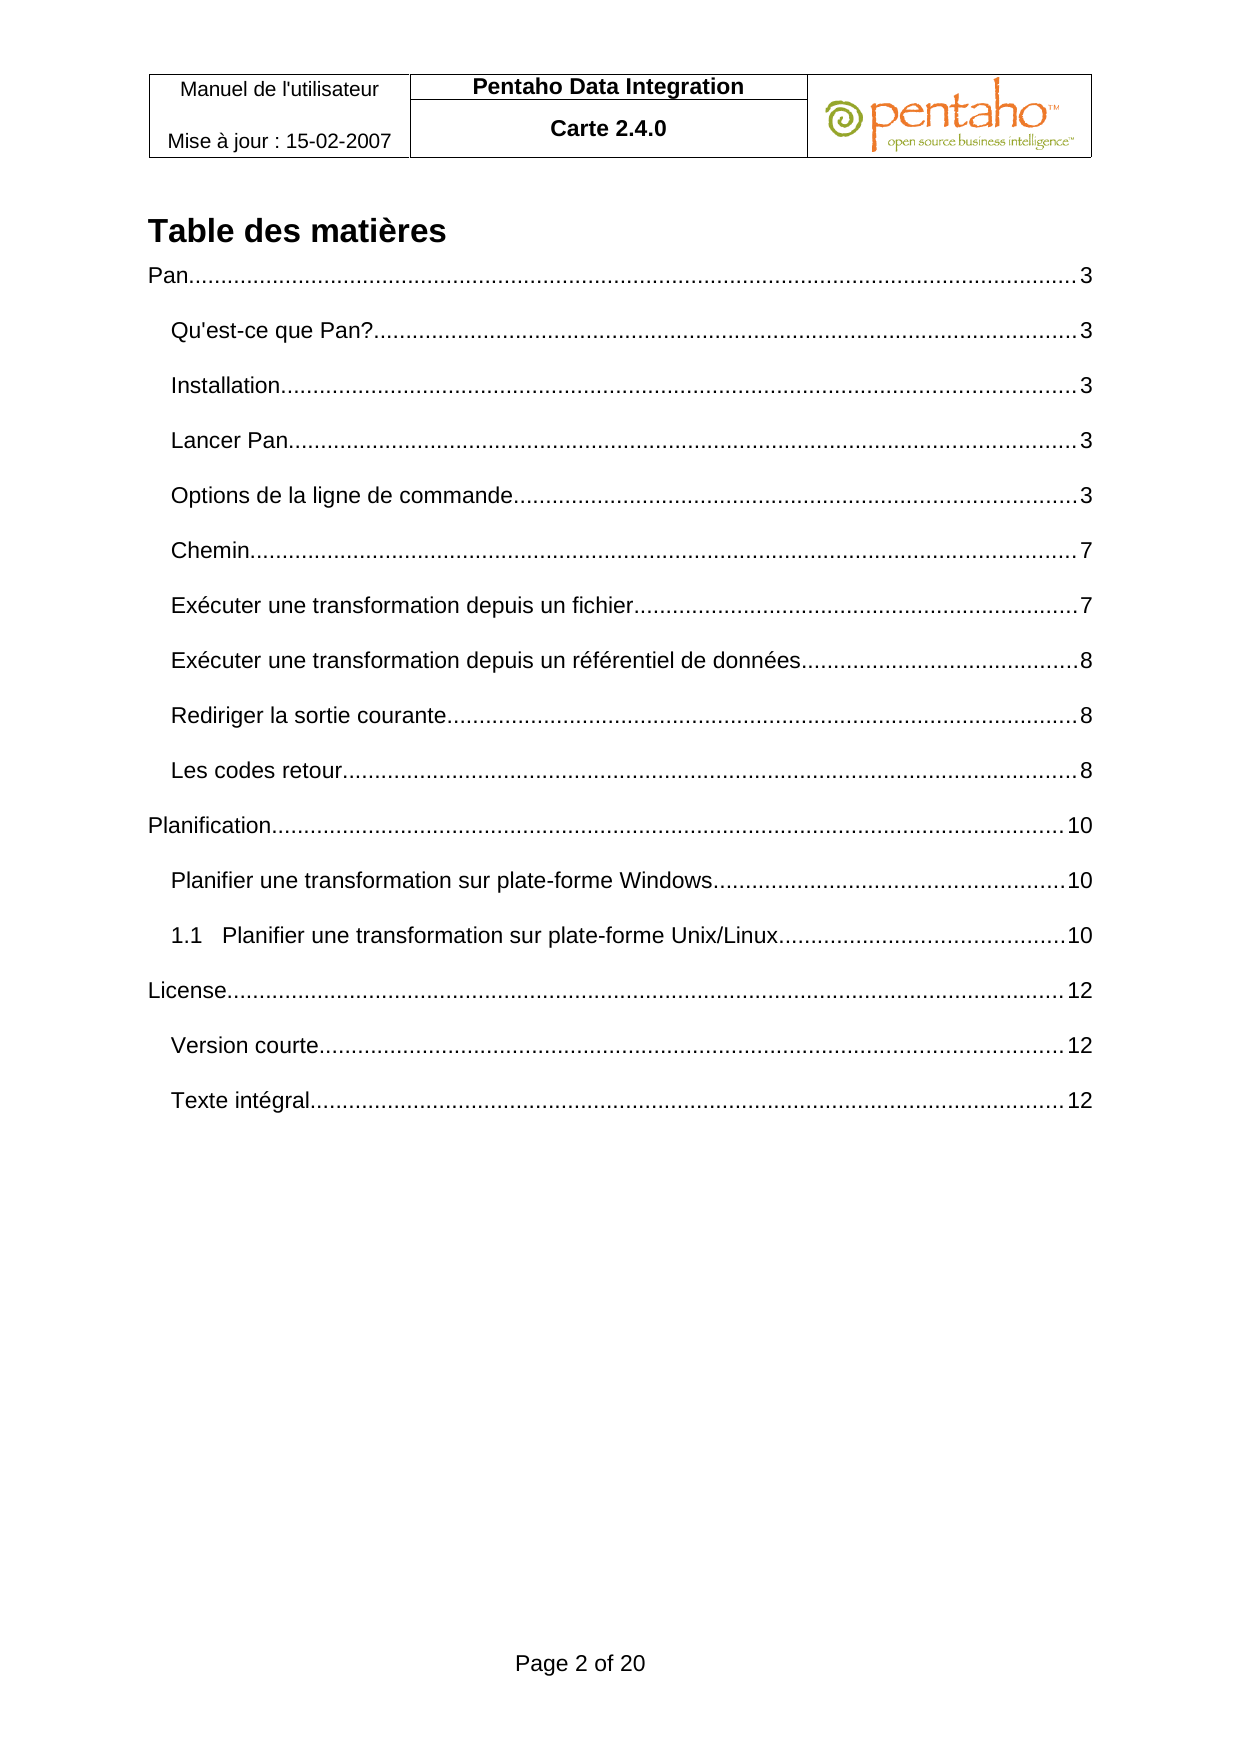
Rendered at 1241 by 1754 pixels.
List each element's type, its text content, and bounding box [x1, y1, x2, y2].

text Options de la ligne de commande 3 [171, 482, 1092, 508]
subtitle Table des matières [148, 213, 1092, 250]
text License 12 [148, 977, 1092, 1003]
text Lancer Pan 3 [171, 427, 1092, 453]
text Qu'est-ce que Pan? 3 [171, 317, 1092, 343]
text Les codes retour 8 [171, 757, 1092, 783]
text Exécuter une transformation depuis un référentiel de données 8 [171, 647, 1092, 673]
text Version courte 12 [171, 1032, 1092, 1058]
text Chemin 7 [171, 537, 1092, 563]
text Rediriger la sortie courante 8 [171, 702, 1092, 728]
text Exécuter une transformation depuis un fichier 7 [171, 592, 1092, 618]
text Planification 10 [148, 812, 1092, 838]
text Planifier une transformation sur plate-forme Windows 10 [171, 867, 1092, 893]
text Texte intégral 12 [171, 1087, 1092, 1113]
text Pan 3 [148, 262, 1092, 288]
text 1.1 Planifier une transformation sur plate-forme Unix/Linux 10 [171, 922, 1092, 948]
text Installation 3 [171, 372, 1092, 398]
